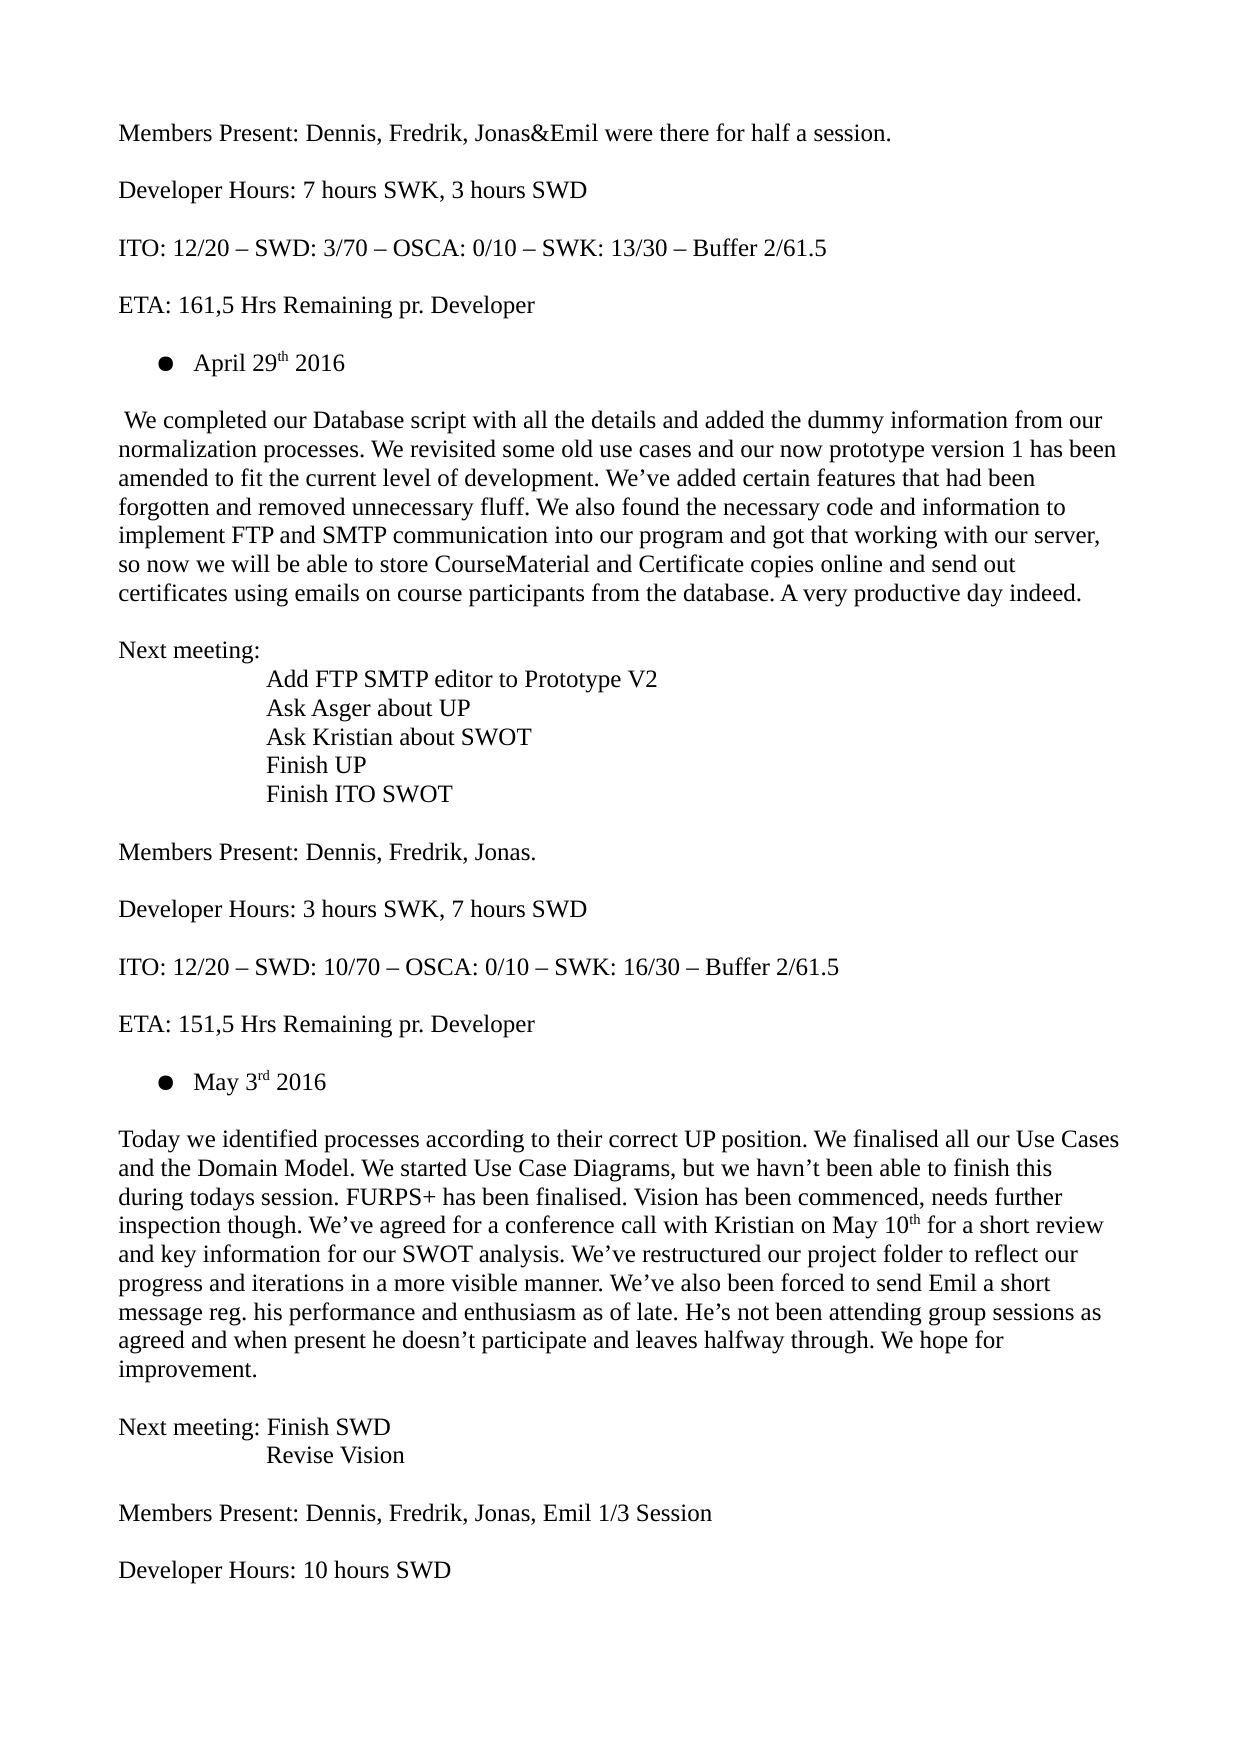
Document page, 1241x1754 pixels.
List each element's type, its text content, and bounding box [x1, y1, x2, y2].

text ETA: 161,5 Hrs Remaining pr. Developer [118, 291, 1122, 319]
text ITO: 12/20 – SWD: 10/70 – OSCA: 0/10 – SWK: 16/30 – Buffer 2/61.5 [118, 952, 1122, 981]
text ITO: 12/20 – SWD: 3/70 – OSCA: 0/10 – SWK: 13/30 – Buffer 2/61.5 [118, 233, 1122, 262]
text Ask Kristian about SWOT [118, 722, 1122, 751]
text ETA: 151,5 Hrs Remaining pr. Developer [118, 1009, 1122, 1038]
text Finish UP [118, 751, 1122, 779]
text Developer Hours: 10 hours SWD [118, 1556, 1122, 1584]
list April 29th 2016 [156, 348, 1122, 377]
text Today we identified processes according to their correct UP position. We finalised all our Use Cases and the Domain Model. We started Use Case Diagrams, but we havn’t been able to finish this during todays session. FURPS+ has been finalised. Vision has been commenced, needs further inspection though. We’ve agreed for a conference call with Kristian on May 10th for a short review and key information for our SWOT analysis. We’ve restructured our project folder to reflect our progress and iterations in a more visible manner. We’ve also been forced to send Emil a short message reg. his performance and enthusiasm as of late. He’s not been attending group sessions as agreed and when present he doesn’t participate and leaves halfway through. We hope for improvement. [118, 1124, 1122, 1383]
text Developer Hours: 7 hours SWK, 3 hours SWD [118, 176, 1122, 204]
text Members Present: Dennis, Fredrik, Jonas. [118, 837, 1122, 866]
text Developer Hours: 3 hours SWK, 7 hours SWD [118, 894, 1122, 923]
text Members Present: Dennis, Fredrik, Jonas&Emil were there for half a session. [118, 118, 1122, 147]
text Next meeting: [118, 636, 1122, 664]
text Ask Asger about UP [118, 693, 1122, 722]
text Members Present: Dennis, Fredrik, Jonas, Emil 1/3 Session [118, 1498, 1122, 1527]
text Finish ITO SWOT [118, 779, 1122, 808]
text We completed our Database script with all the details and added the dummy information from our normalization processes. We revisited some old use cases and our now prototype version 1 has been amended to fit the current level of development. We’ve added certain features that had been forgotten and removed unnecessary fluff. We also found the necessary code and information to implement FTP and SMTP communication into our program and got that working with our server, so now we will be able to store CourseMaterial and Certificate copies online and send out certificates using emails on course participants from the database. A very productive day indeed. [118, 406, 1122, 607]
text Add FTP SMTP editor to Prototype V2 [118, 664, 1122, 693]
text Revise Vision [118, 1441, 1122, 1469]
list May 3rd 2016 [156, 1067, 1122, 1096]
text Next meeting: Finish SWD [118, 1412, 1122, 1441]
